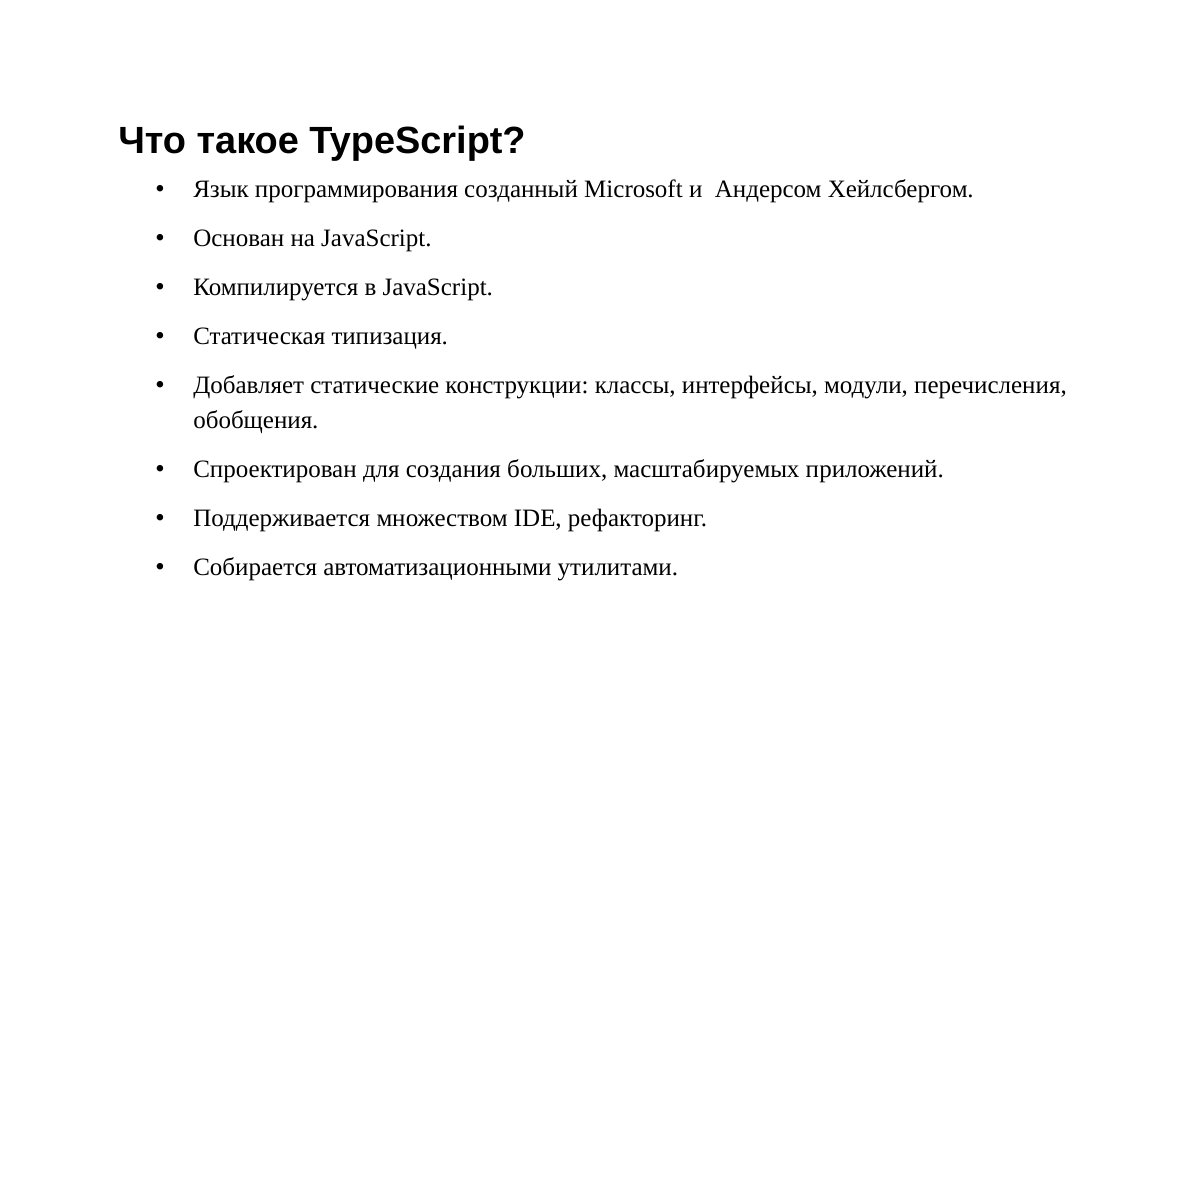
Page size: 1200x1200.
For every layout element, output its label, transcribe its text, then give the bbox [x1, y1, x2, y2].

list Статическая типизация. [156, 321, 1082, 350]
list Спроектирован для создания больших, масштабируемых приложений. [156, 454, 1082, 483]
list Собирается автоматизационными утилитами. [156, 552, 1082, 581]
list Поддерживается множеством IDE, рефакторинг. [156, 503, 1082, 532]
subtitle Что такое TypeScript? [118, 118, 1082, 162]
list Язык программирования созданный Microsoft и Андерсом Хейлсбергом. [156, 174, 1082, 203]
list Основан на JavaScript. [156, 223, 1082, 252]
list Добавляет статические конструкции: классы, интерфейсы, модули, перечисления, обобщения. [156, 371, 1082, 434]
list Компилируется в JavaScript. [156, 272, 1082, 301]
